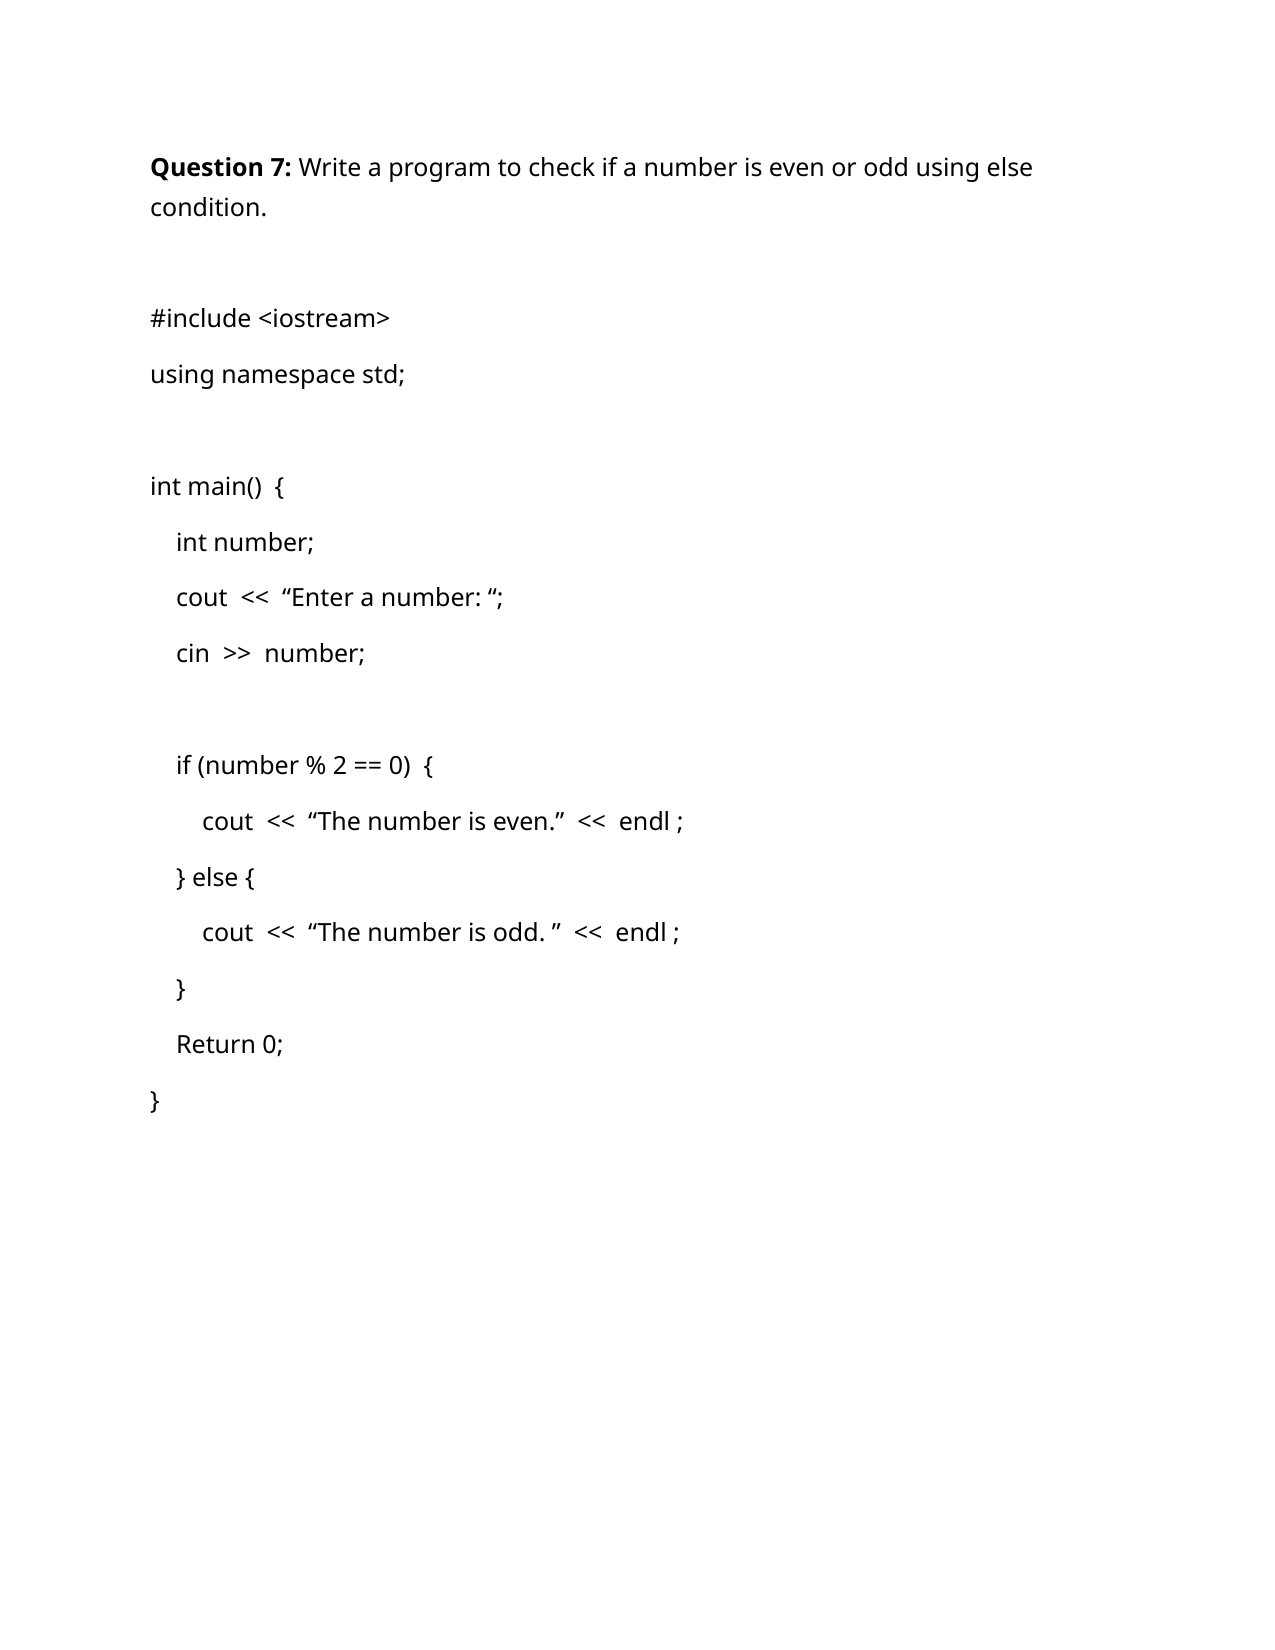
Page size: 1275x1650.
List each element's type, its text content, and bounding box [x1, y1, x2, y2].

text int number; [150, 524, 1125, 558]
text cout << “The number is even.” << endl ; [150, 803, 1125, 837]
text } else { [150, 859, 1125, 893]
text Return 0; [150, 1027, 1125, 1061]
text cout << “The number is odd. ” << endl ; [150, 915, 1125, 949]
text Question 7: Write a program to check if a number is even or odd using else condition. [150, 150, 1125, 223]
text } [150, 1082, 1125, 1117]
text cin >> number; [150, 636, 1125, 670]
text if (number % 2 == 0) { [150, 747, 1125, 782]
text int main() { [150, 468, 1125, 502]
text using namespace std; [150, 357, 1125, 391]
text #include <iostream> [150, 301, 1125, 335]
text cout << “Enter a number: “; [150, 580, 1125, 614]
text } [150, 971, 1125, 1005]
